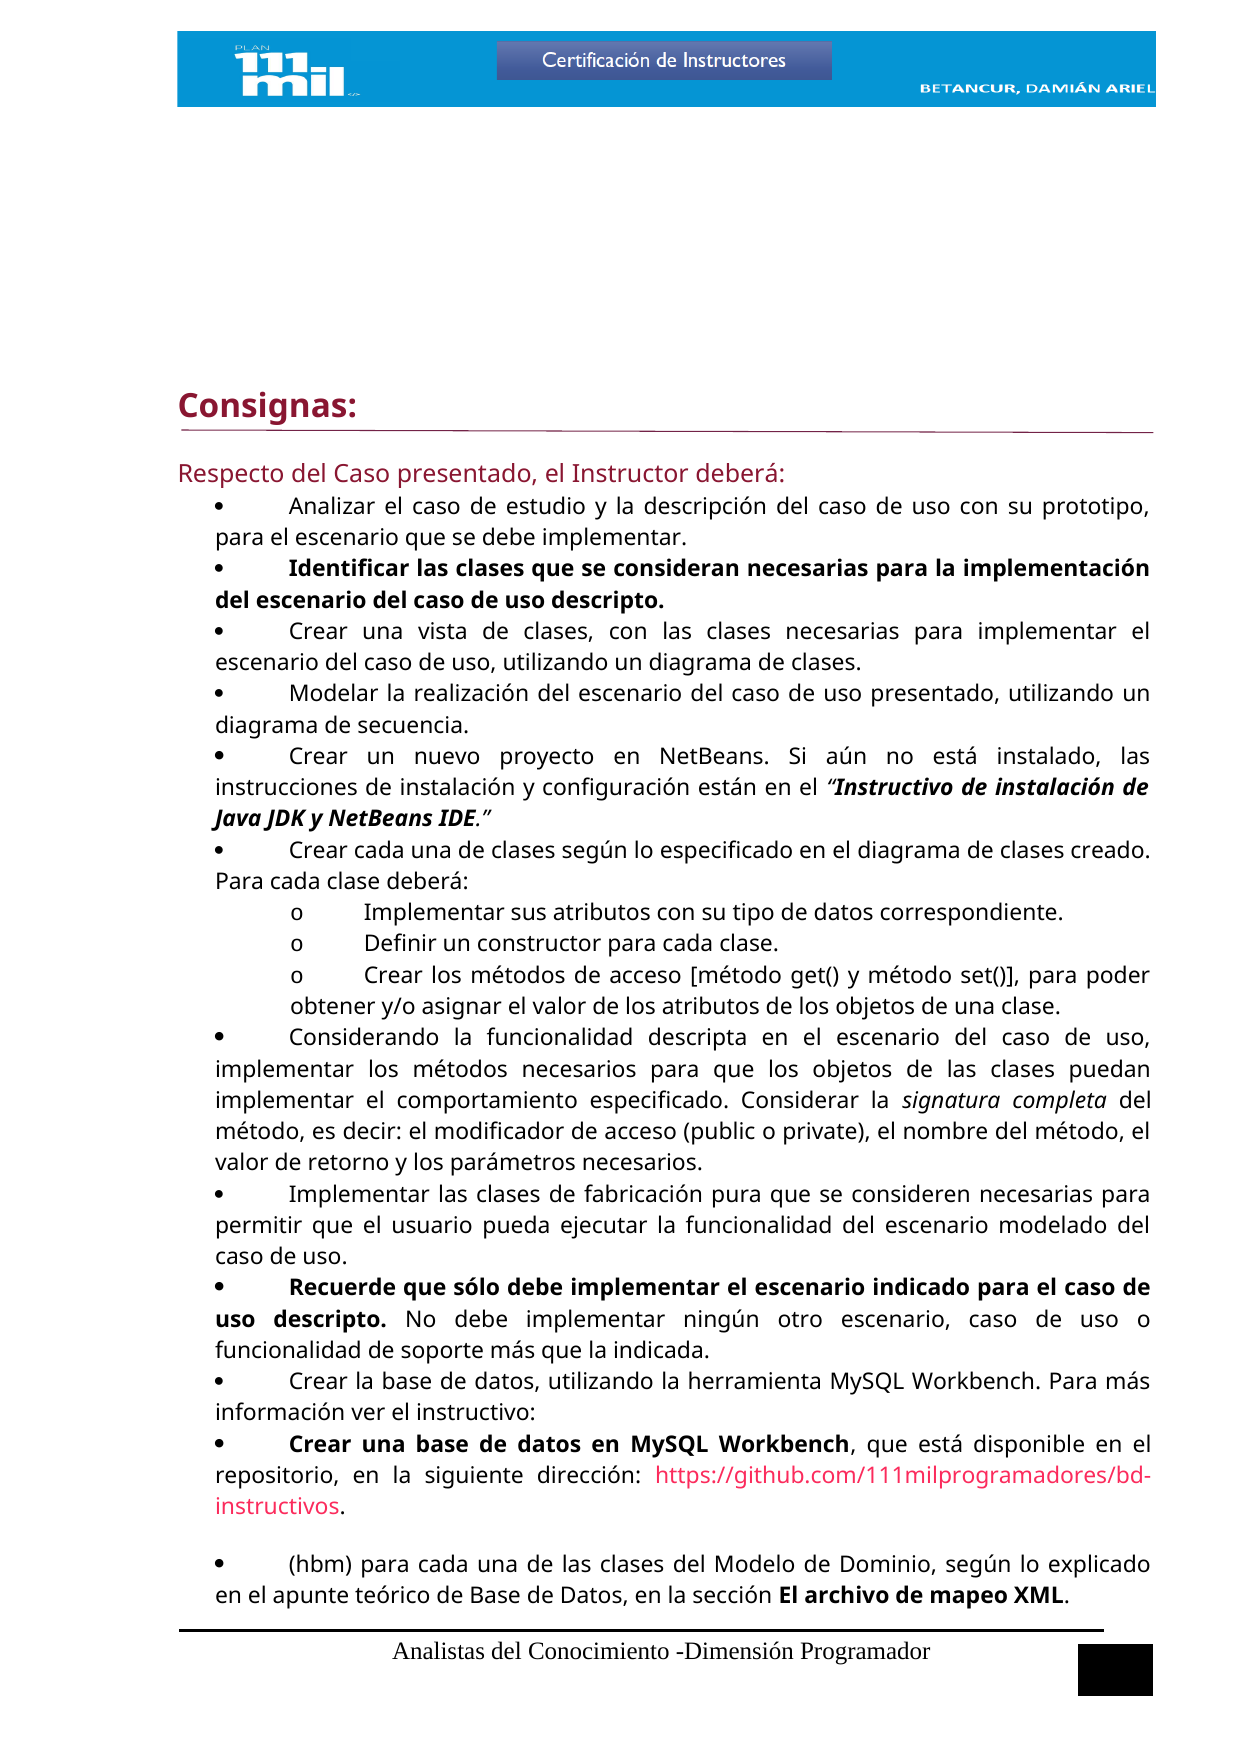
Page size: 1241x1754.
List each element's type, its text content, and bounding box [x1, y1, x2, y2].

list Implementar sus atributos con su tipo de datos correspondiente. [290, 896, 1152, 927]
subtitle Consignas: [177, 382, 1152, 427]
list Crear los métodos de acceso [método get() y método set()], para poder obtener y/o asignar el valor de los atributos de los objetos de una clase. [290, 959, 1152, 1021]
list Crear la base de datos, utilizando la herramienta MySQL Workbench. Para más información ver el instructivo: [215, 1365, 1152, 1428]
list Recuerde que sólo debe implementar el escenario indicado para el caso de uso descripto. No debe implementar ningún otro escenario, caso de uso o funcionalidad de soporte más que la indicada. [215, 1271, 1152, 1365]
text Respecto del Caso presentado, el Instructor deberá: [177, 456, 1152, 490]
list Definir un constructor para cada clase. [290, 927, 1152, 959]
list Crear cada una de clases según lo especificado en el diagrama de clases creado. Para cada clase deberá: [215, 833, 1152, 896]
list Modelar la realización del escenario del caso de uso presentado, utilizando un diagrama de secuencia. [215, 677, 1152, 740]
list Crear una vista de clases, con las clases necesarias para implementar el escenario del caso de uso, utilizando un diagrama de clases. [215, 615, 1152, 677]
list Analizar el caso de estudio y la descripción del caso de uso con su prototipo, para el escenario que se debe implementar. [215, 490, 1152, 552]
list (hbm) para cada una de las clases del Modelo de Dominio, según lo explicado en el apunte teórico de Base de Datos, en la sección El archivo de mapeo XML. [215, 1548, 1152, 1610]
list Identificar las clases que se consideran necesarias para la implementación del escenario del caso de uso descripto. [215, 552, 1152, 615]
list Crear un nuevo proyecto en NetBeans. Si aún no está instalado, las instrucciones de instalación y configuración están en el “Instructivo de instalación de Java JDK y NetBeans IDE.” [215, 740, 1152, 833]
list Considerando la funcionalidad descripta en el escenario del caso de uso, implementar los métodos necesarios para que los objetos de las clases puedan implementar el comportamiento especificado. Considerar la signatura completa del método, es decir: el modificador de acceso (public o private), el nombre del método, el valor de retorno y los parámetros necesarios. [215, 1021, 1152, 1178]
list Implementar las clases de fabricación pura que se consideren necesarias para permitir que el usuario pueda ejecutar la funcionalidad del escenario modelado del caso de uso. [215, 1178, 1152, 1271]
list Crear una base de datos en MySQL Workbench, que está disponible en el repositorio, en la siguiente dirección: https://github.com/111milprogramadores/bd-instructivos. [215, 1428, 1152, 1521]
